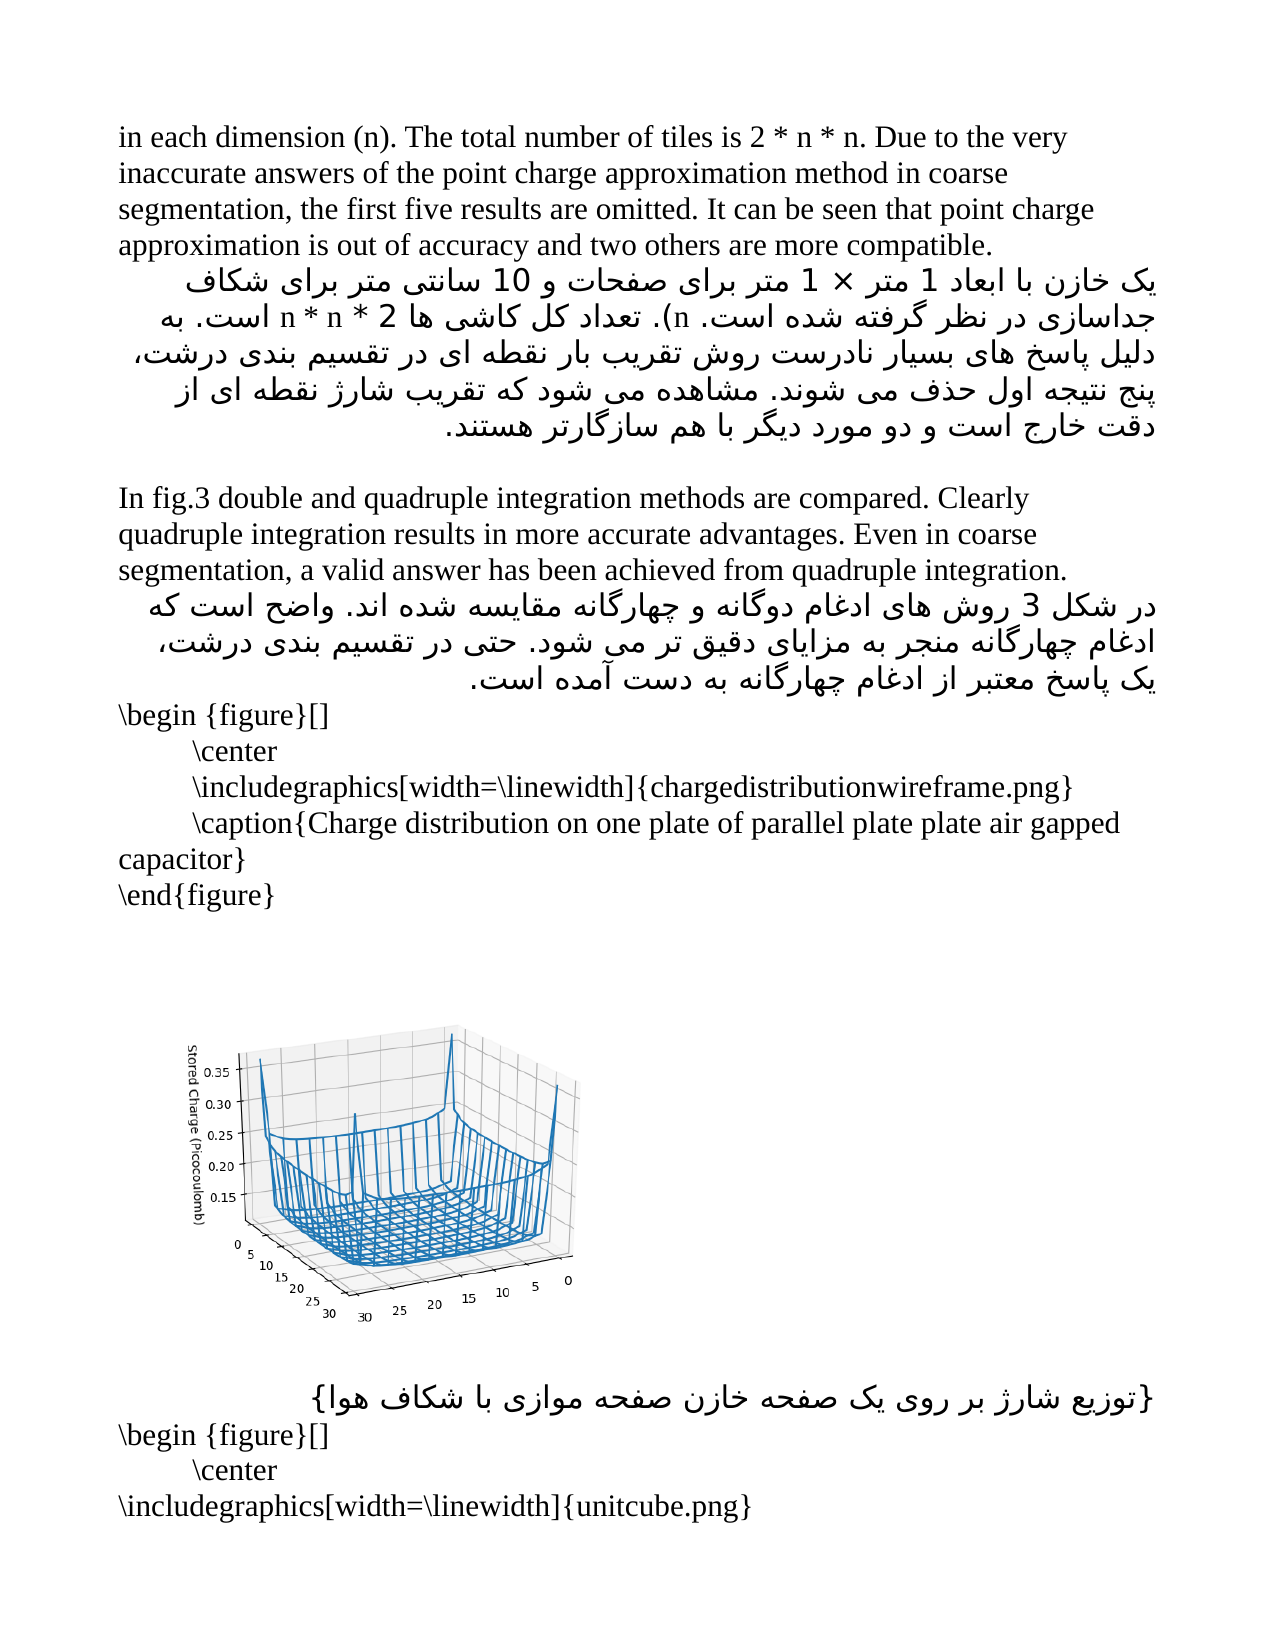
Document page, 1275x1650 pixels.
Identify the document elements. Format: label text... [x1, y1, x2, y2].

picture [108, 943, 677, 1370]
text in each dimension (n). The total number of tiles is 2 * n * n. Due to the very inaccurate answers of the point charge approximation method in coarse segmentation, the first five results are omitted. It can be seen that point charge approximation is out of accuracy and two others are more compatible. [118, 118, 1157, 262]
text \begin {figure}[] [118, 697, 1157, 732]
text \center [118, 732, 1157, 768]
text In fig.3 double and quadruple integration methods are compared. Clearly quadruple integration results in more accurate advantages. Even in coarse segmentation, a valid answer has been achieved from quadruple integration. [118, 480, 1157, 587]
text \end{figure} [118, 876, 1157, 912]
text \includegraphics[width=\linewidth] {chargedistributionwireframe.png} [118, 768, 1157, 804]
text \center [118, 1452, 1157, 1488]
text \begin {figure}[] [118, 1416, 1157, 1452]
text \includegraphics[width=\linewidth] {unitcube.png} [118, 1488, 1157, 1523]
text یک خازن با ابعاد 1 متر × 1 متر برای صفحات و 10 سانتی متر برای شکاف جداسازی در نظر گرفته شده است. n). تعداد کل کاشی ها 2 * n * n است. به دلیل پاسخ های بسیار نادرست روش تقریب بار نقطه ای در تقسیم بندی درشت، پنج نتیجه اول حذف می شوند. مشاهده می شود که تقریب شارژ نقطه ای از دقت خارج است و دو مورد دیگر با هم سازگارتر هستند. [118, 262, 1157, 444]
text \caption{Charge distribution on one plate of parallel plate plate air gapped capacitor} [118, 804, 1157, 876]
text در شکل 3 روش های ادغام دوگانه و چهارگانه مقایسه شده اند. واضح است که ادغام چهارگانه منجر به مزایای دقیق تر می شود. حتی در تقسیم بندی درشت، یک پاسخ معتبر از ادغام چهارگانه به دست آمده است. [118, 587, 1157, 697]
text {توزیع شارژ بر روی یک صفحه خازن صفحه موازی با شکاف هوا} [118, 1379, 1157, 1416]
